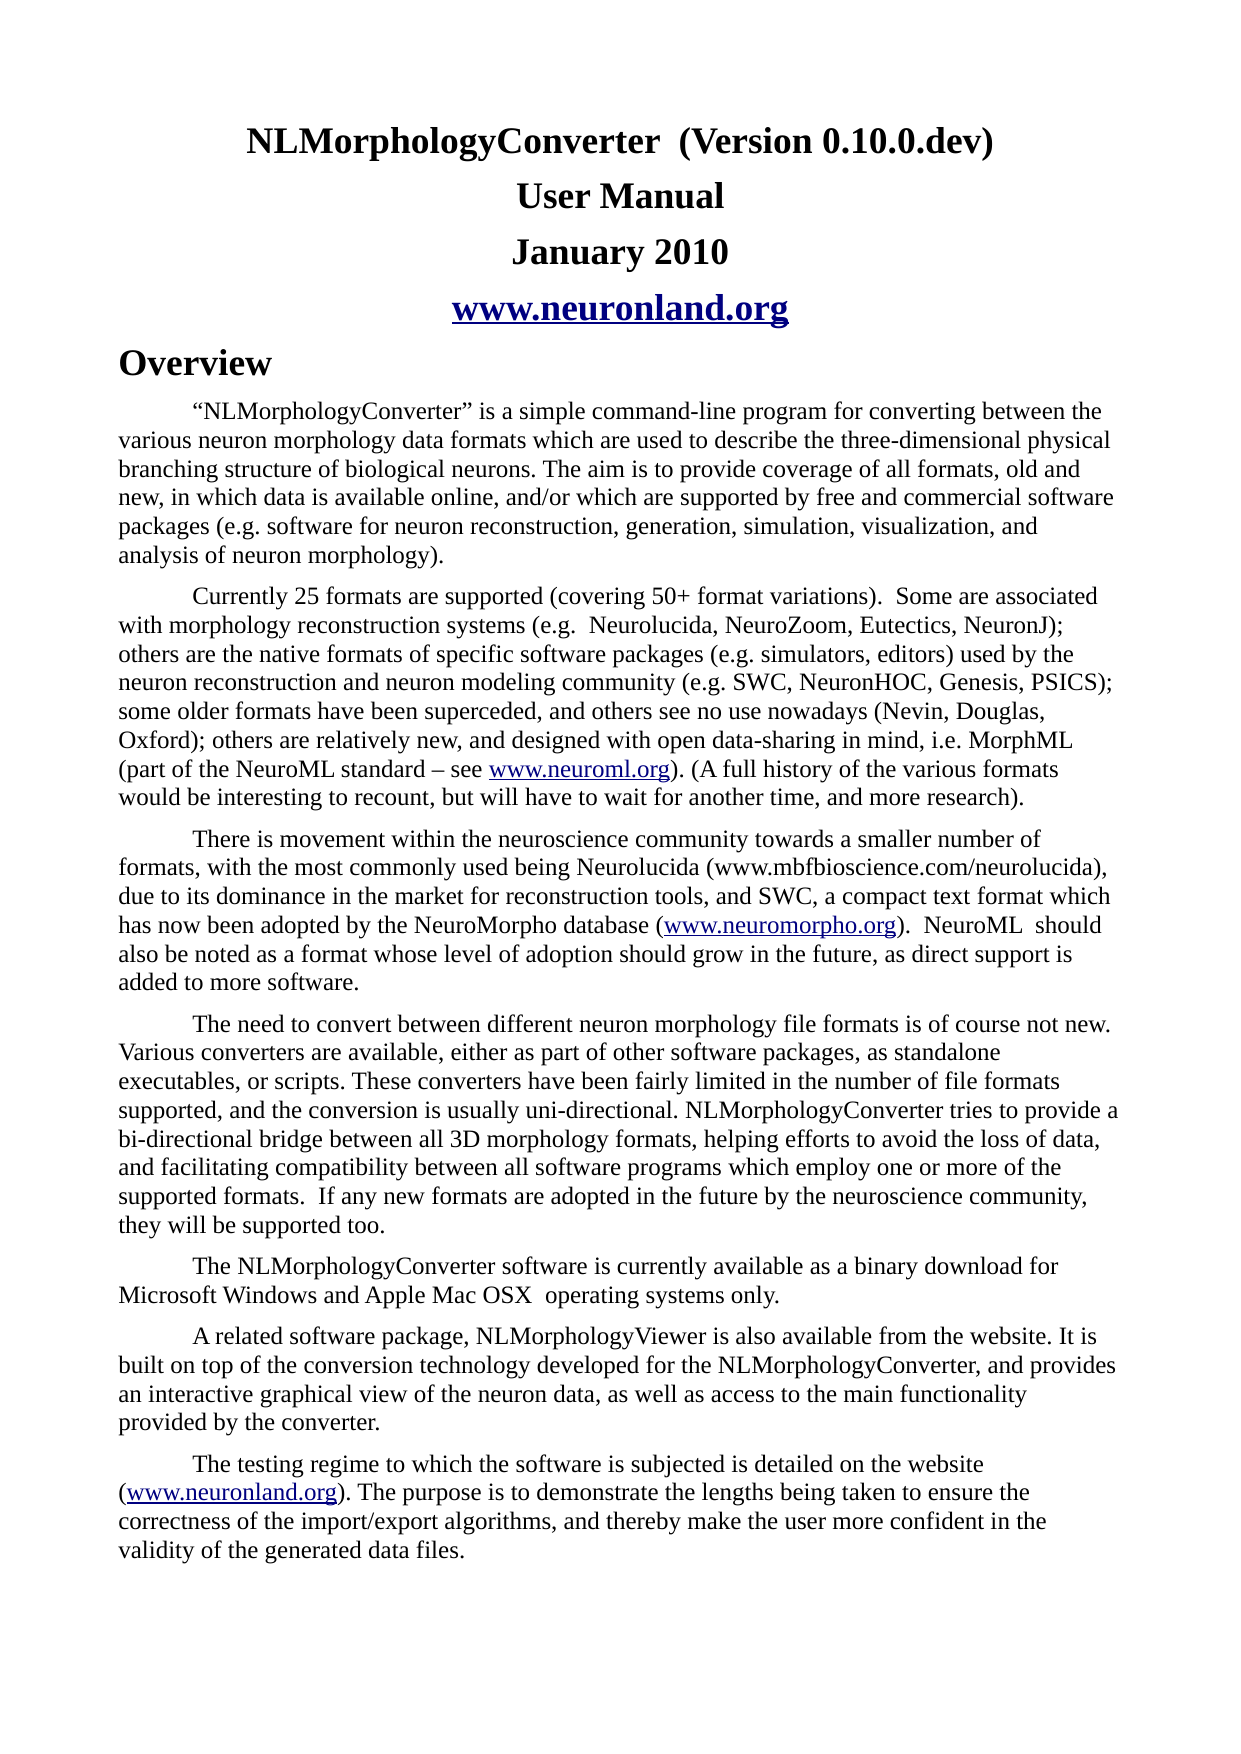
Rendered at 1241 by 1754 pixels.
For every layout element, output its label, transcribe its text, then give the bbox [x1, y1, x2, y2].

text NLMorphologyConverter (Version 0.10.0.dev) [118, 118, 1122, 161]
text “NLMorphologyConverter” is a simple command-line program for converting between the various neuron morphology data formats which are used to describe the three-dimensional physical branching structure of biological neurons. The aim is to provide coverage of all formats, old and new, in which data is available online, and/or which are supported by free and commercial software packages (e.g. software for neuron reconstruction, generation, simulation, visualization, and analysis of neuron morphology). [118, 396, 1122, 569]
text Currently 25 formats are supported (covering 50+ format variations). Some are associated with morphology reconstruction systems (e.g. Neurolucida, NeuroZoom, Eutectics, NeuronJ); others are the native formats of specific software packages (e.g. simulators, editors) used by the neuron reconstruction and neuron modeling community (e.g. SWC, NeuronHOC, Genesis, PSICS); some older formats have been superceded, and others see no use nowadays (Nevin, Douglas, Oxford); others are relatively new, and designed with open data-sharing in mind, i.e. MorphML (part of the NeuroML standard – see www.neuroml.org). (A full history of the various formats would be interesting to recount, but will have to wait for another time, and more research). [118, 581, 1122, 811]
text The NLMorphologyConverter software is currently available as a binary download for Microsoft Windows and Apple Mac OSX operating systems only. [118, 1251, 1122, 1309]
text A related software package, NLMorphologyViewer is also available from the website. It is built on top of the conversion technology developed for the NLMorphologyConverter, and provides an interactive graphical view of the neuron data, as well as access to the main functionality provided by the converter. [118, 1321, 1122, 1436]
text There is movement within the neuroscience community towards a smaller number of formats, with the most commonly used being Neurolucida (www.mbfbioscience.com/neurolucida), due to its dominance in the market for reconstruction tools, and SWC, a compact text format which has now been adopted by the NeuroMorpho database (www.neuromorpho.org). NeuroML should also be noted as a format whose level of adoption should grow in the future, as direct support is added to more software. [118, 824, 1122, 996]
text www.neuronland.org [118, 285, 1122, 328]
text The testing regime to which the software is subjected is detailed on the website (www.neuronland.org). The purpose is to demonstrate the lengths being taken to ensure the correctness of the import/export algorithms, and thereby make the user more confident in the validity of the generated data files. [118, 1449, 1122, 1564]
text User Manual [118, 174, 1122, 217]
text Overview [118, 341, 1122, 384]
text The need to convert between different neuron morphology file formats is of course not new. Various converters are available, either as part of other software packages, as standalone executables, or scripts. These converters have been fairly limited in the number of file formats supported, and the conversion is usually uni-directional. NLMorphologyConverter tries to provide a bi-directional bridge between all 3D morphology formats, helping efforts to avoid the loss of data, and facilitating compatibility between all software programs which employ one or more of the supported formats. If any new formats are adopted in the future by the neuroscience community, they will be supported too. [118, 1009, 1122, 1239]
text January 2010 [118, 229, 1122, 272]
